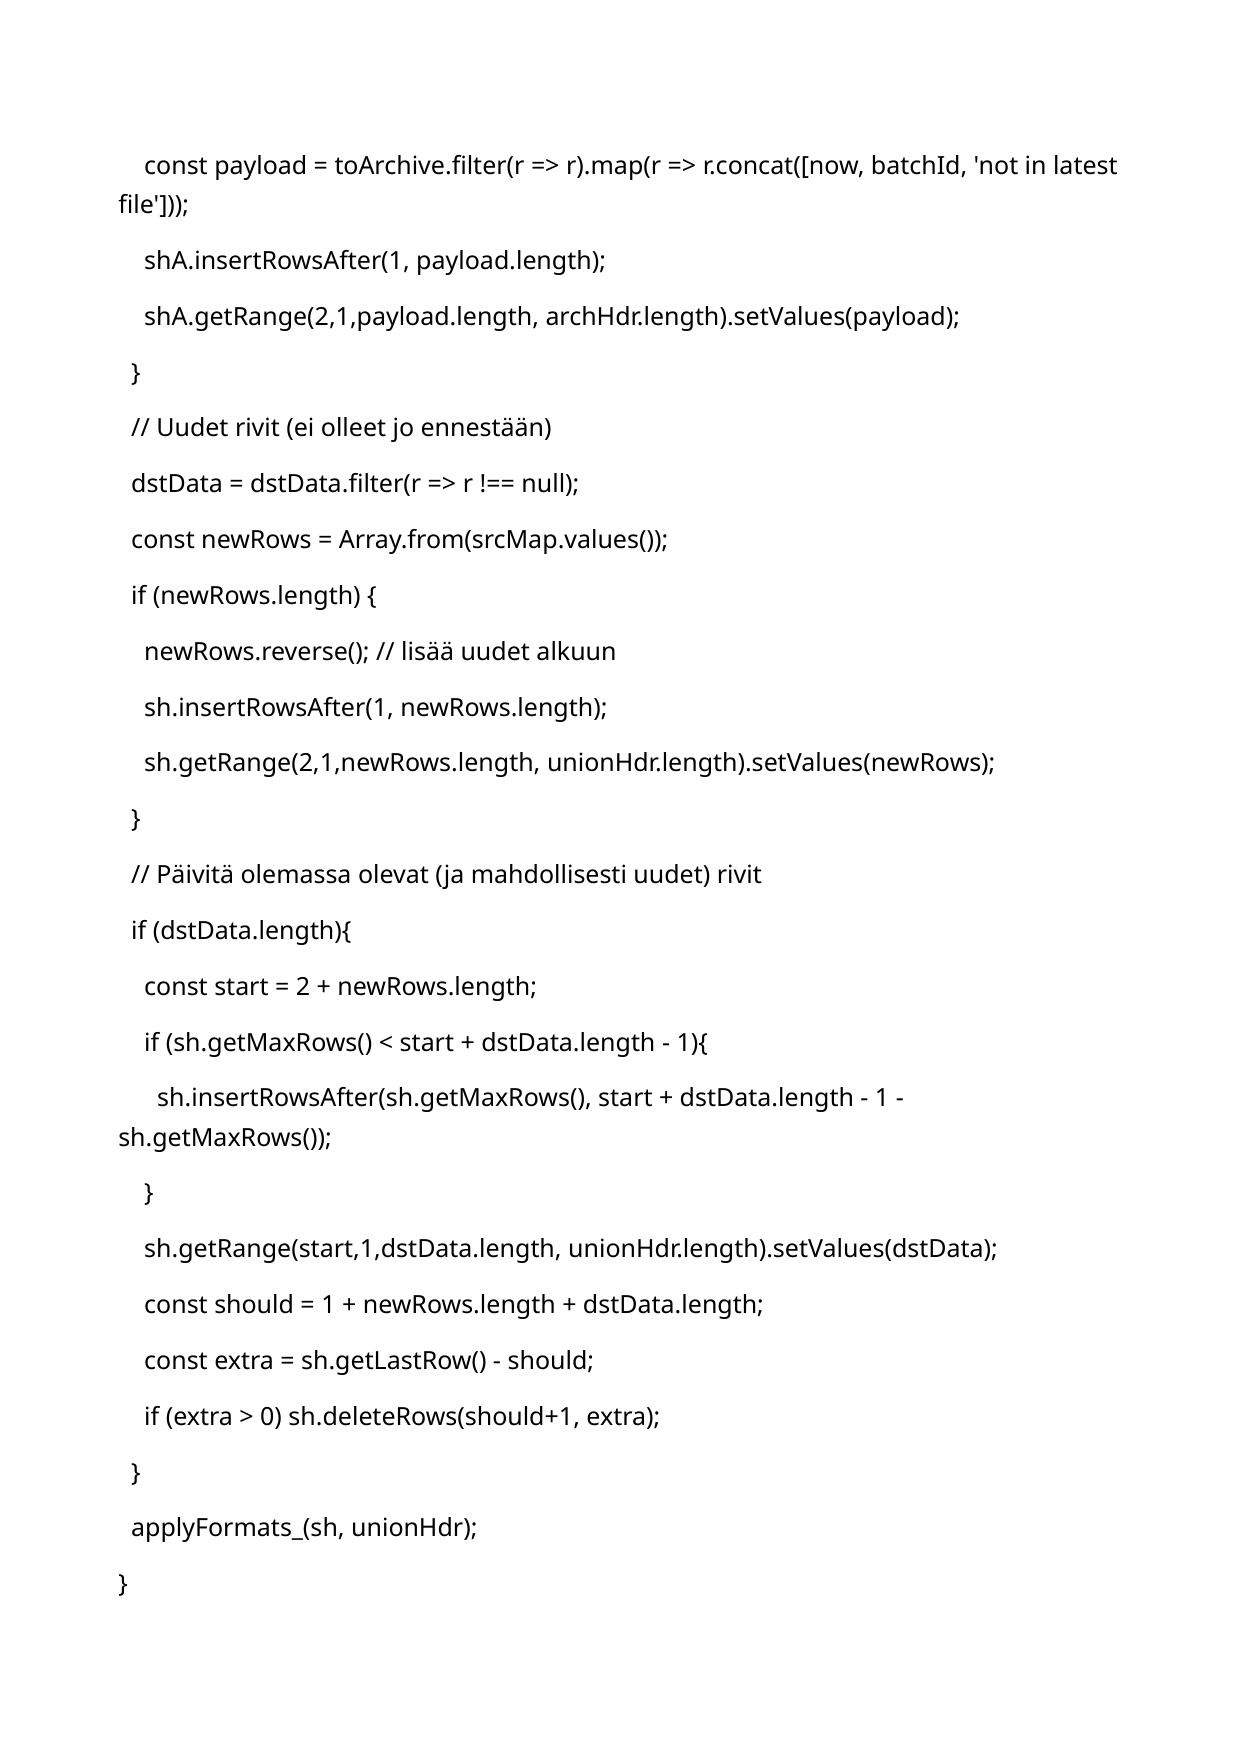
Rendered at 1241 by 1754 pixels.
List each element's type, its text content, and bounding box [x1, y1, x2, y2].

text } [118, 1566, 1122, 1600]
text shA.getRange(2,1,payload.length, archHdr.length).setValues(payload); [118, 298, 1122, 332]
text newRows.reverse(); // lisää uudet alkuun [118, 633, 1122, 667]
text const newRows = Array.from(srcMap.values()); [118, 522, 1122, 556]
text sh.getRange(start,1,dstData.length, unionHdr.length).setValues(dstData); [118, 1231, 1122, 1265]
text const start = 2 + newRows.length; [118, 968, 1122, 1002]
text const should = 1 + newRows.length + dstData.length; [118, 1287, 1122, 1321]
text if (sh.getMaxRows() < start + dstData.length - 1){ [118, 1024, 1122, 1058]
text dstData = dstData.filter(r => r !== null); [118, 466, 1122, 500]
text sh.insertRowsAfter(1, newRows.length); [118, 689, 1122, 723]
text const payload = toArchive.filter(r => r).map(r => r.concat([now, batchId, 'not in latest file'])); [118, 148, 1122, 221]
text } [118, 801, 1122, 835]
text if (dstData.length){ [118, 913, 1122, 947]
text if (extra > 0) sh.deleteRows(should+1, extra); [118, 1398, 1122, 1432]
text sh.insertRowsAfter(sh.getMaxRows(), start + dstData.length - 1 - sh.getMaxRows()); [118, 1080, 1122, 1153]
text if (newRows.length) { [118, 578, 1122, 612]
text // Päivitä olemassa olevat (ja mahdollisesti uudet) rivit [118, 857, 1122, 891]
text } [118, 1454, 1122, 1488]
text } [118, 354, 1122, 388]
text sh.getRange(2,1,newRows.length, unionHdr.length).setValues(newRows); [118, 745, 1122, 779]
text } [118, 1175, 1122, 1209]
text // Uudet rivit (ei olleet jo ennestään) [118, 410, 1122, 444]
text applyFormats_(sh, unionHdr); [118, 1510, 1122, 1544]
text shA.insertRowsAfter(1, payload.length); [118, 243, 1122, 277]
text const extra = sh.getLastRow() - should; [118, 1343, 1122, 1377]
